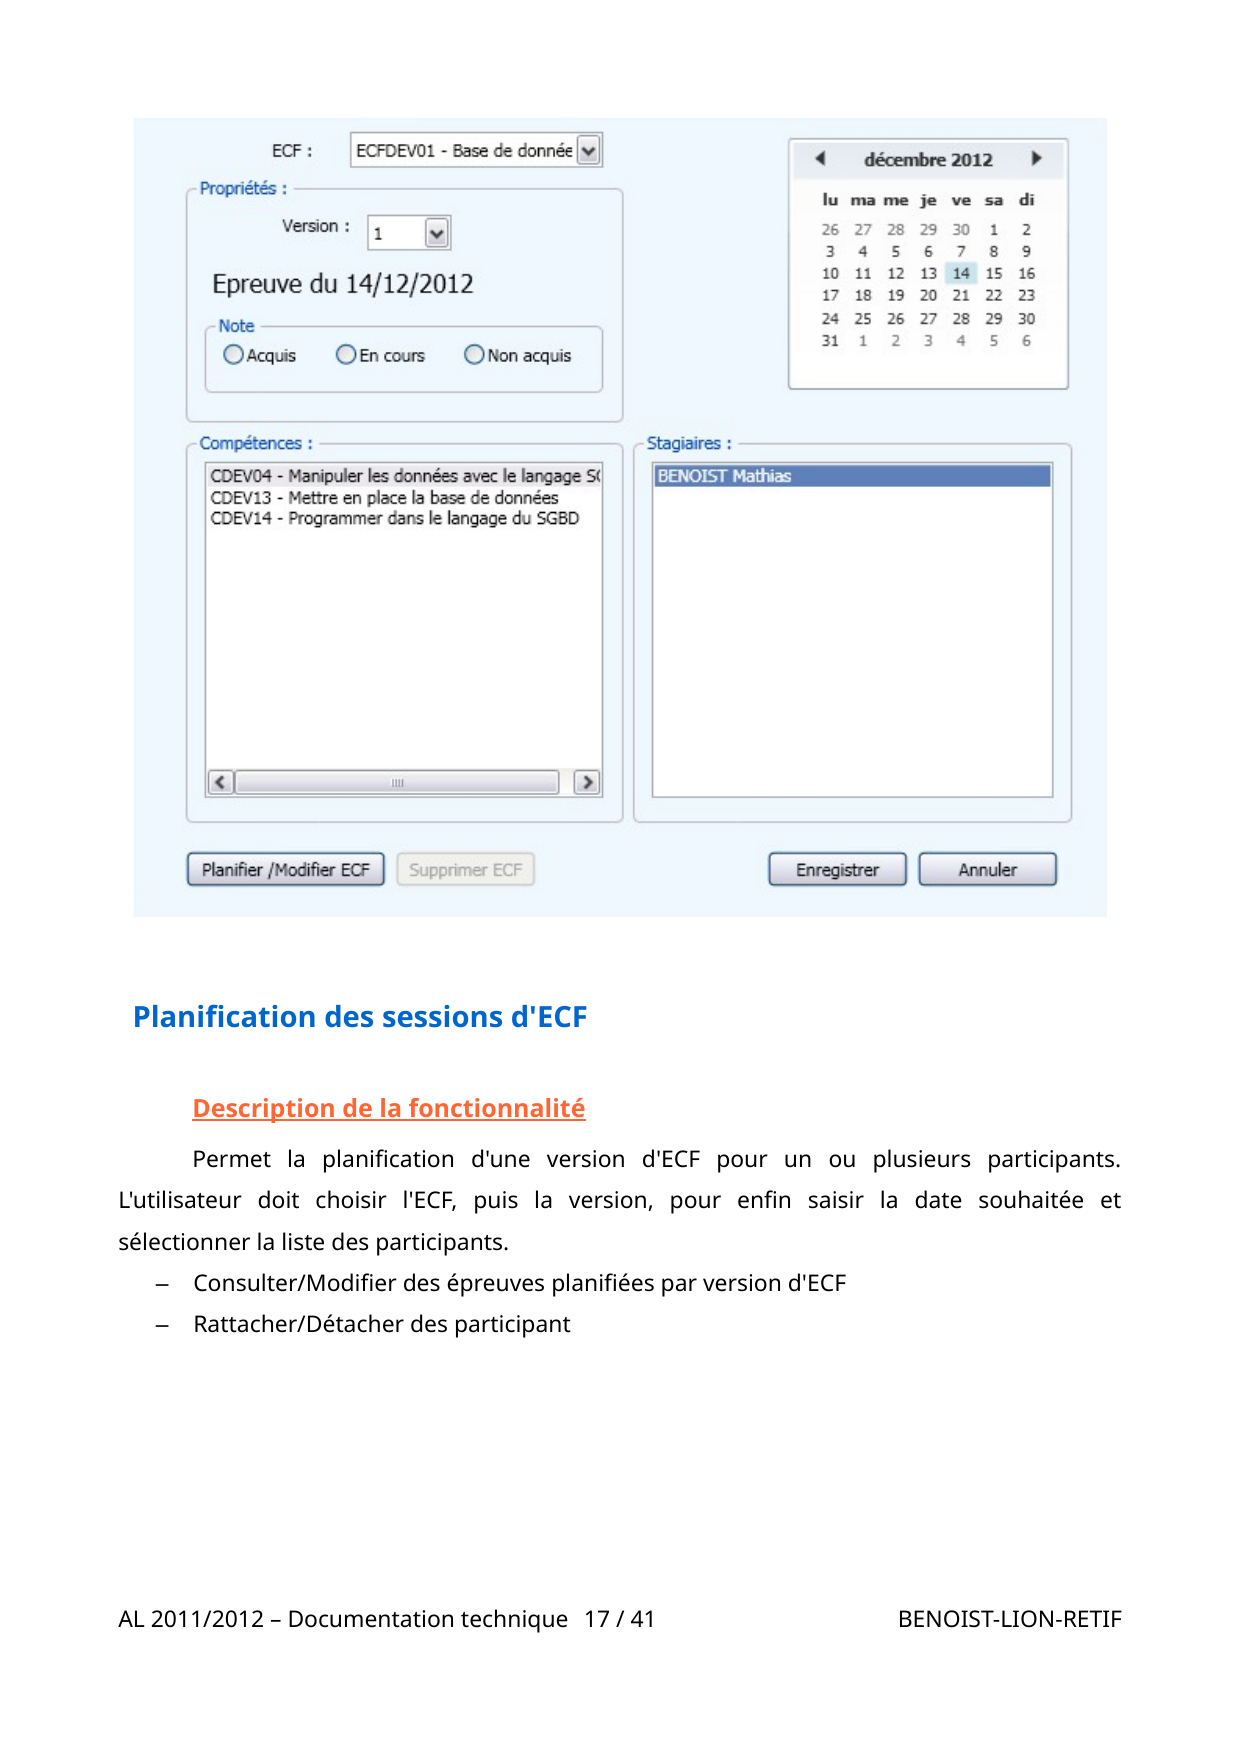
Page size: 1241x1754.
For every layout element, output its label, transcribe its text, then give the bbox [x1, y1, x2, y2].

text Permet la planification d'une version d'ECF pour un ou plusieurs participants. L'utilisateur doit choisir l'ECF, puis la version, pour enfin saisir la date souhaitée et sélectionner la liste des participants. [118, 1134, 1122, 1258]
subtitle Planification des sessions d'ECF [132, 996, 1122, 1036]
subtitle Description de la fonctionnalité [192, 1084, 1122, 1126]
list Consulter/Modifier des épreuves planifiées par version d'ECF [156, 1258, 1122, 1299]
picture [133, 118, 1107, 917]
list Rattacher/Détacher des participant [156, 1299, 1122, 1341]
